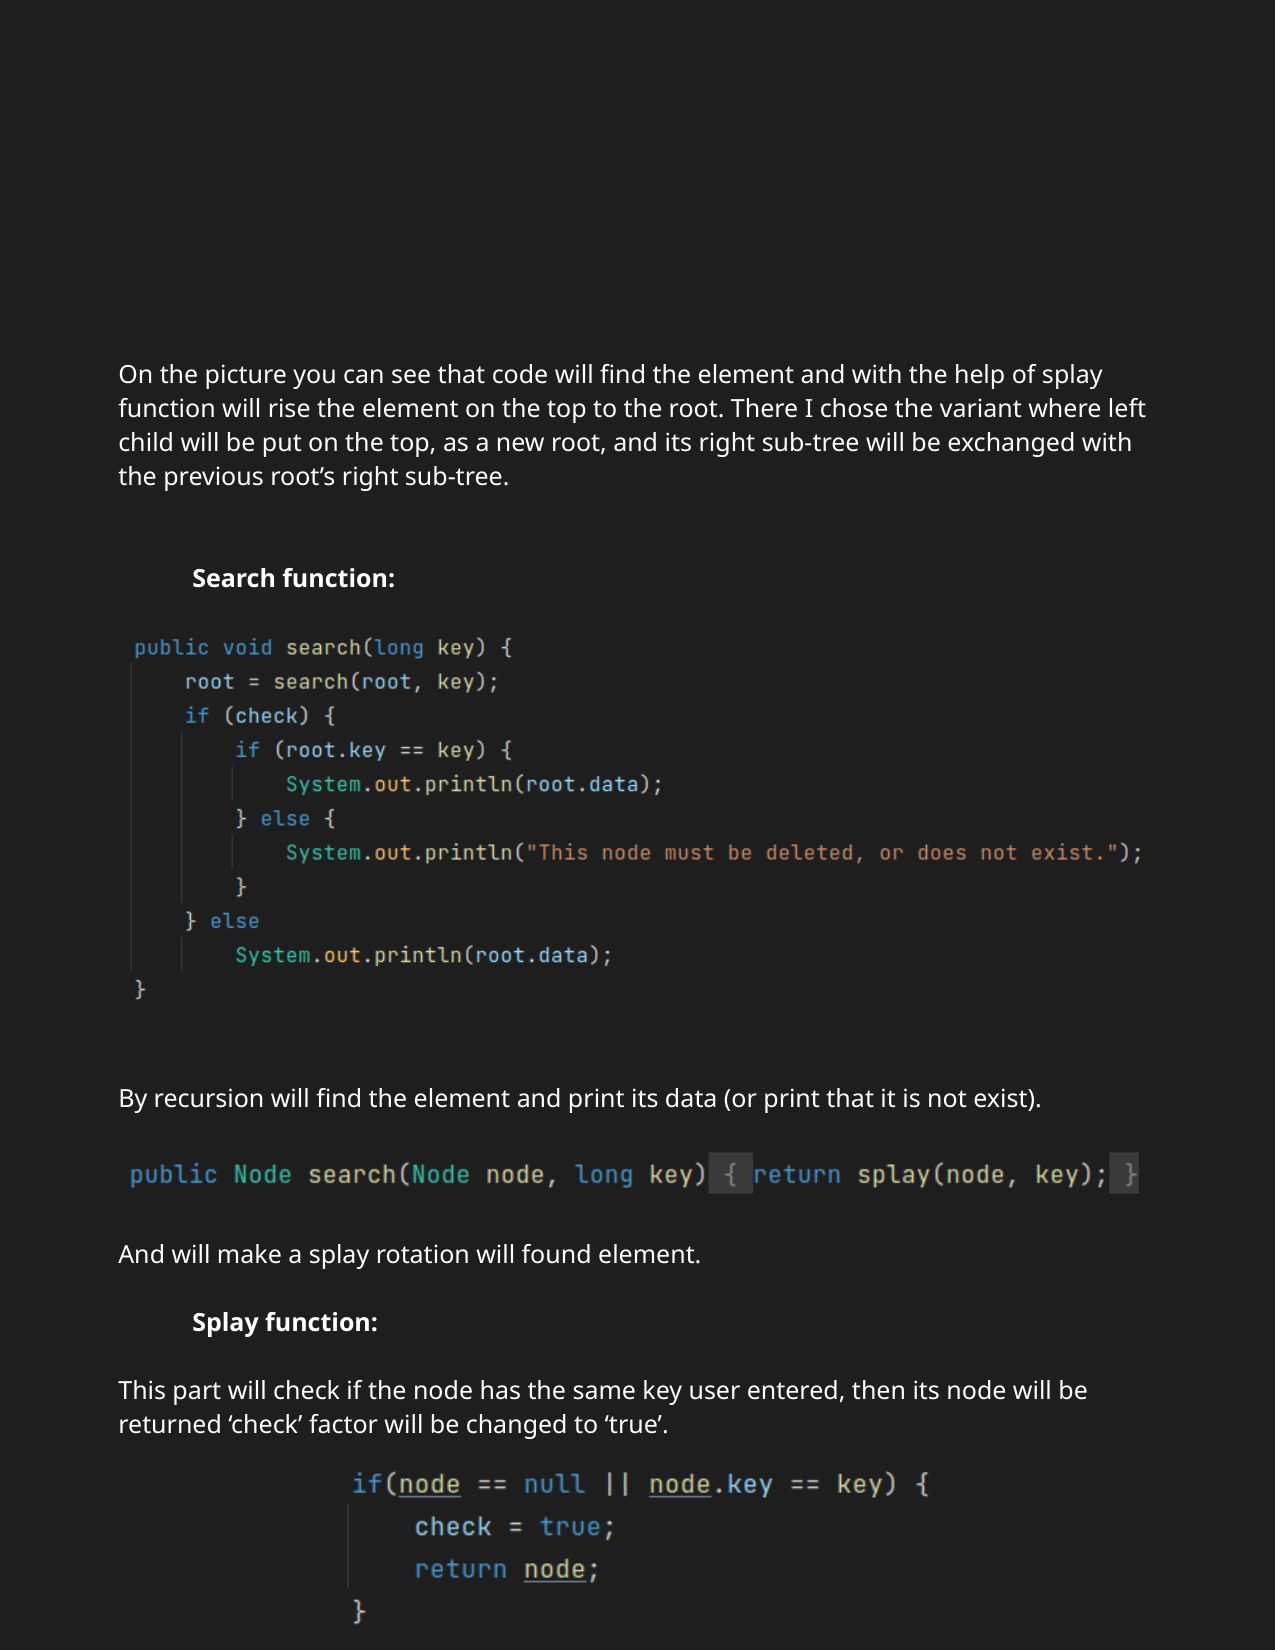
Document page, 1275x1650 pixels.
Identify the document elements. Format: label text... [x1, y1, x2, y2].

text Splay function: [118, 1304, 1157, 1338]
text By recursion will find the element and print its data (or print that it is not exist). [118, 1081, 1157, 1115]
text This part will check if the node has the same key user entered, then its node will be returned ‘check’ factor will be changed to ‘true’. [118, 1373, 1157, 1441]
text On the picture you can see that code will find the element and with the help of splay function will rise the element on the top to the root. There I chose the variant where left child will be put on the top, as a new root, and its right sub-tree will be exchanged with the previous root’s right sub-tree. [118, 357, 1157, 493]
picture [118, 1148, 1157, 1203]
text Search function: [118, 561, 1157, 595]
picture [313, 1461, 962, 1633]
picture [118, 629, 1157, 1013]
text And will make a splay rotation will found element. [118, 1236, 1157, 1270]
